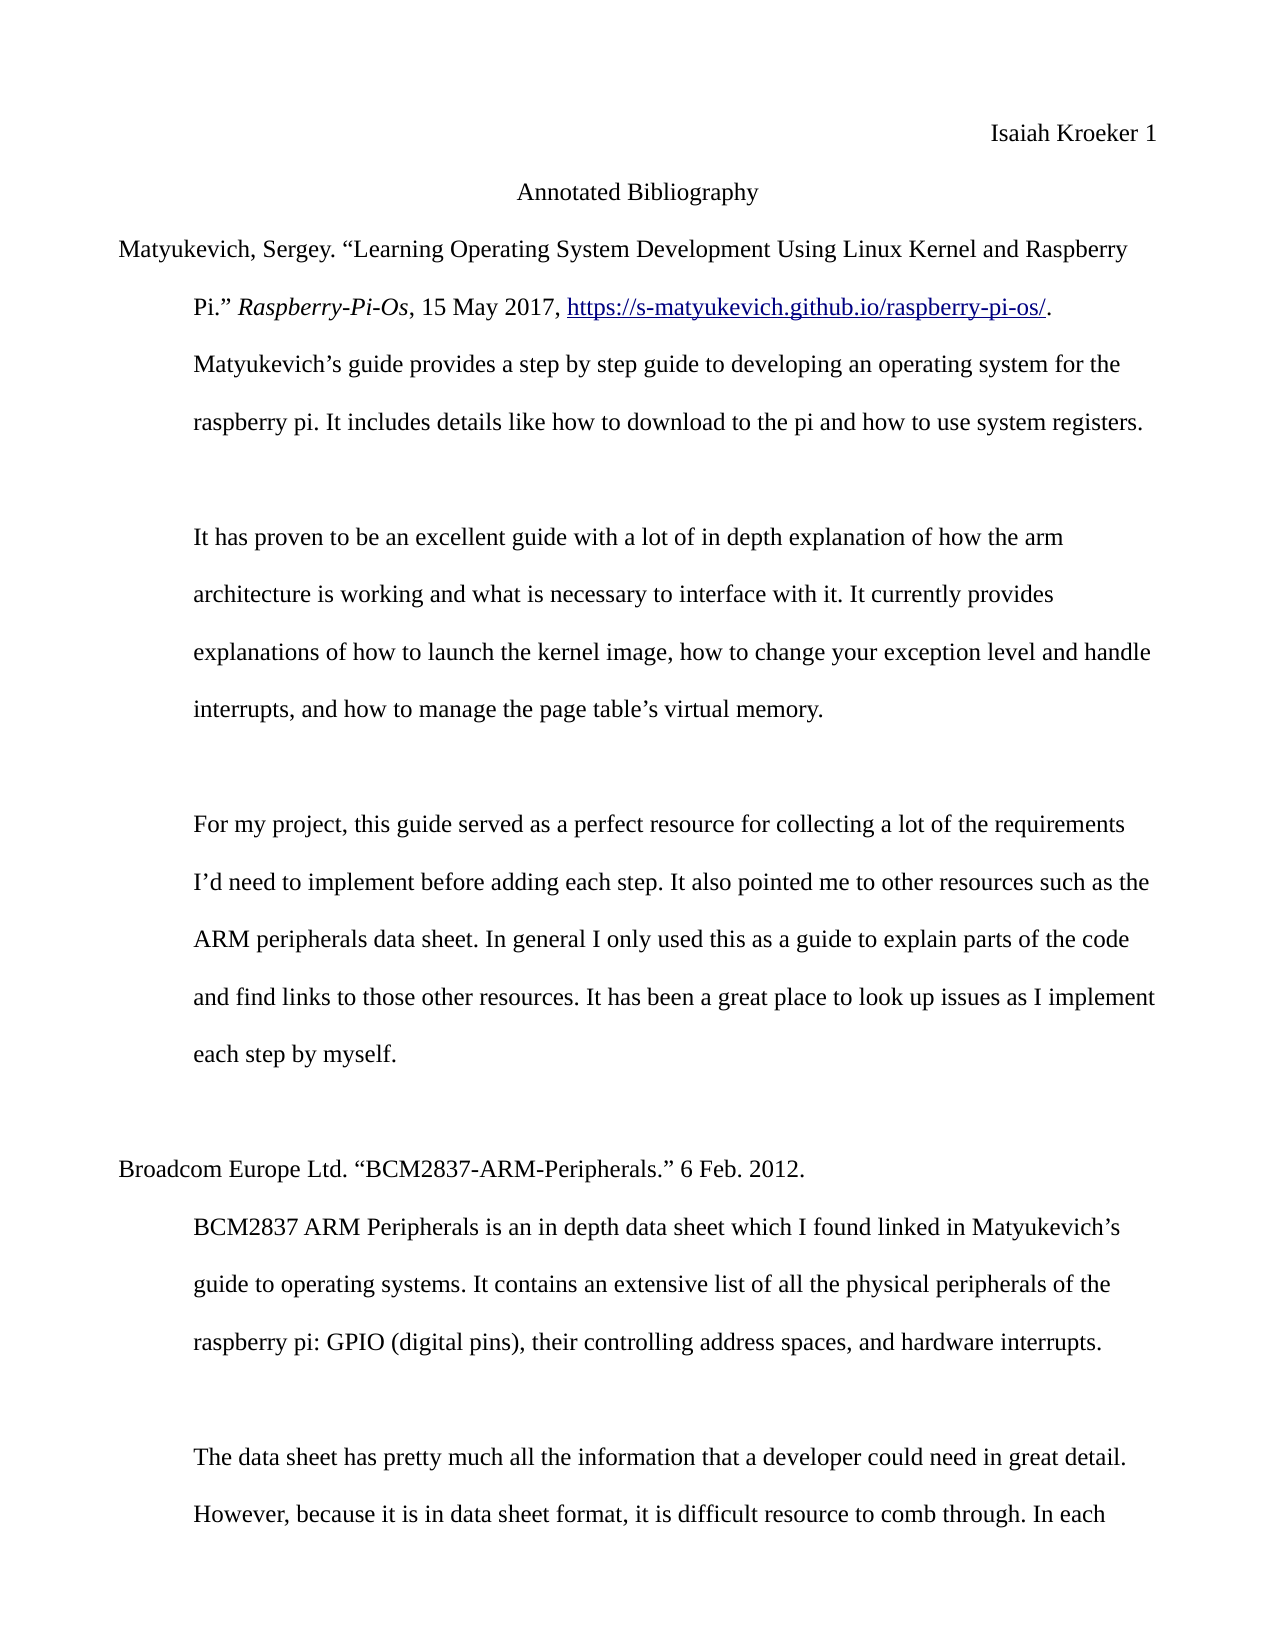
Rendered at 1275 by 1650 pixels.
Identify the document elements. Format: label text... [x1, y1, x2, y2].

text Matyukevich, Sergey. “Learning Operating System Development Using Linux Kernel and Raspberry Pi.” Raspberry-Pi-Os, 15 May 2017, https://s-matyukevich.github.io/raspberry-pi-os/. [118, 234, 1157, 321]
text Broadcom Europe Ltd. “BCM2837-ARM-Peripherals.” 6 Feb. 2012. [118, 1154, 1157, 1183]
text Annotated Bibliography [118, 177, 1157, 206]
text The data sheet has pretty much all the information that a developer could need in great detail. However, because it is in data sheet format, it is difficult resource to comb through. In each [193, 1442, 1157, 1528]
text For my project, this guide served as a perfect resource for collecting a lot of the requirements I’d need to implement before adding each step. It also pointed me to other resources such as the ARM peripherals data sheet. In general I only used this as a guide to explain parts of the code and find links to those other resources. It has been a great place to look up issues as I implement each step by myself. [193, 809, 1157, 1068]
text It has proven to be an excellent guide with a lot of in depth explanation of how the arm architecture is working and what is necessary to interface with it. It currently provides explanations of how to launch the kernel image, how to change your exception level and handle interrupts, and how to manage the page table’s virtual memory. [193, 522, 1157, 723]
text Matyukevich’s guide provides a step by step guide to developing an operating system for the raspberry pi. It includes details like how to download to the pi and how to use system registers. [193, 349, 1157, 436]
text BCM2837 ARM Peripherals is an in depth data sheet which I found linked in Matyukevich’s guide to operating systems. It contains an extensive list of all the physical peripherals of the raspberry pi: GPIO (digital pins), their controlling address spaces, and hardware interrupts. [193, 1212, 1157, 1356]
